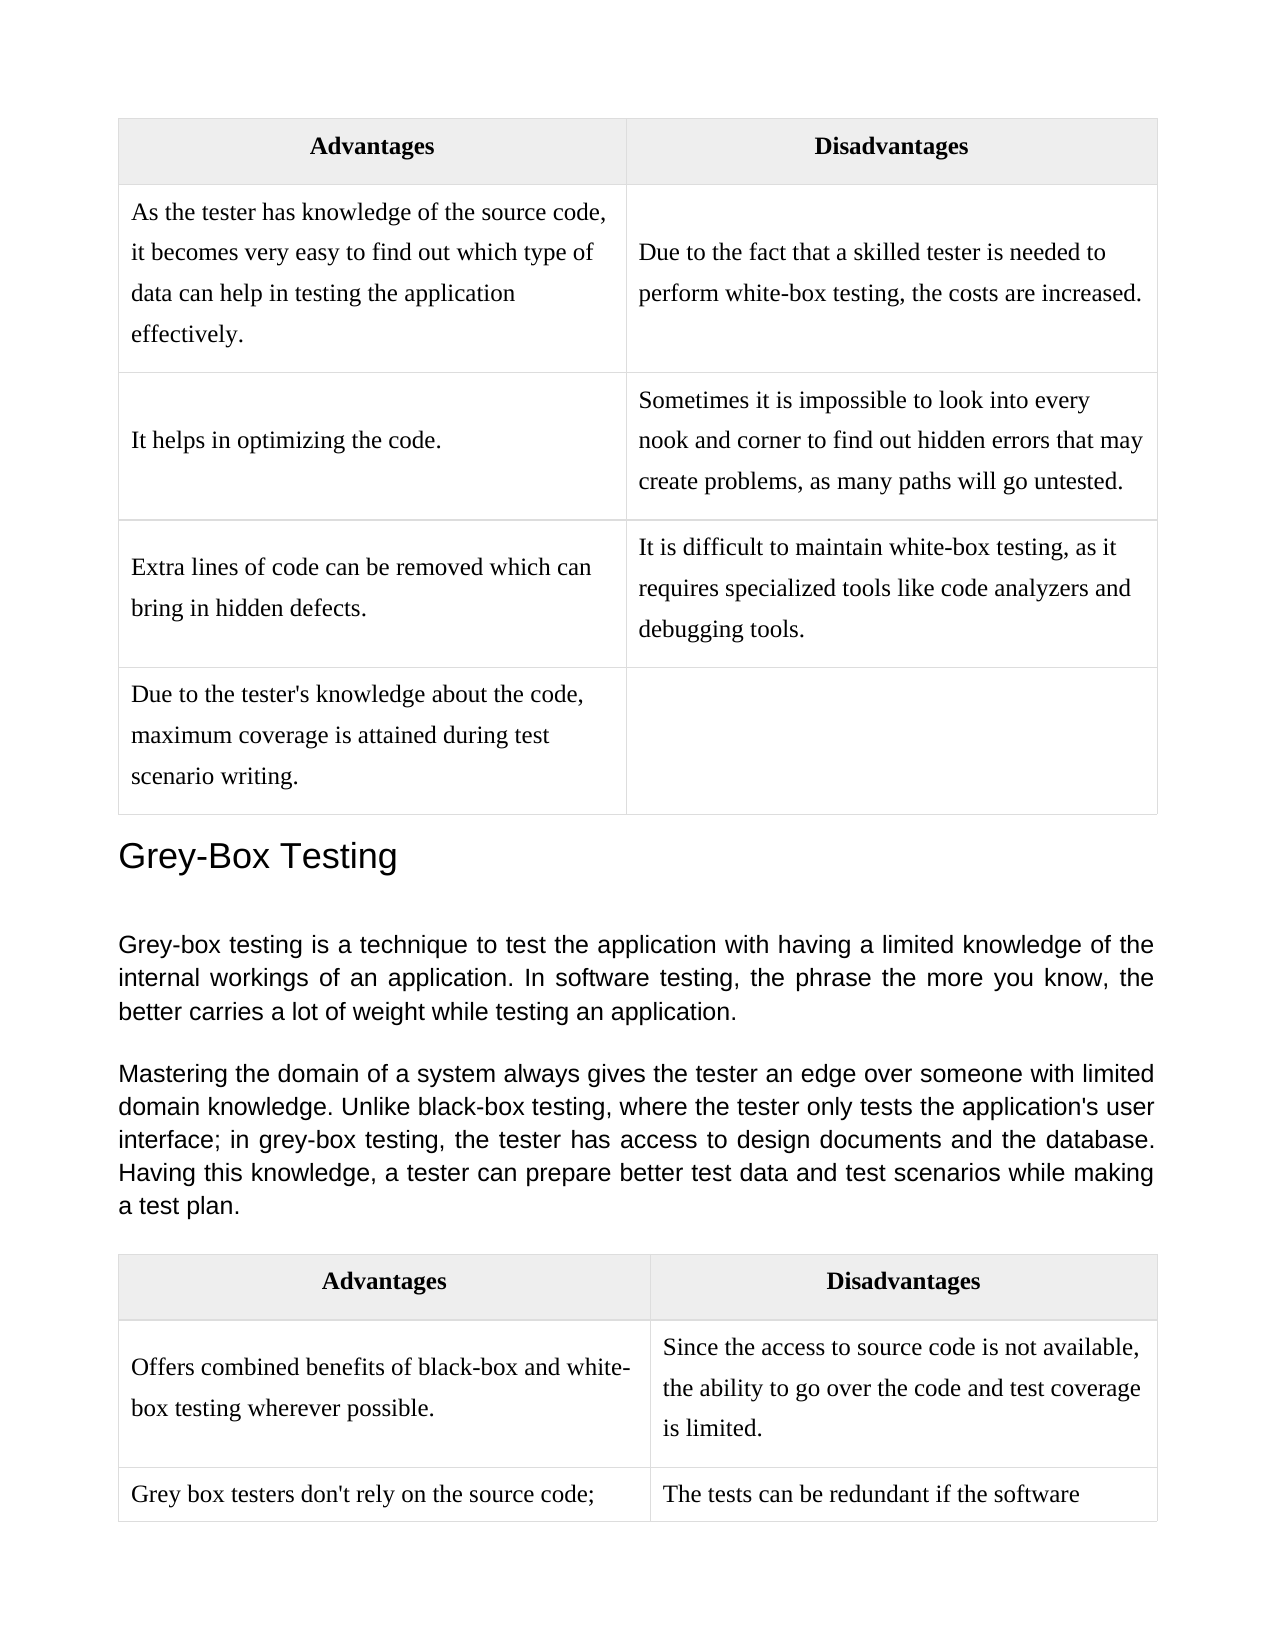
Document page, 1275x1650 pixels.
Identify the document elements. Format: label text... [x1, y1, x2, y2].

table_cell Since the access to source code is not available, the ability to go over the code and test coverage is limited. [651, 1321, 1157, 1467]
table_cell The tests can be redundant if the software [651, 1468, 1157, 1521]
table_cell As the tester has knowledge of the source code, it becomes very easy to find out which type of data can help in testing the application effectively. [119, 185, 626, 372]
text Grey-box testing is a technique to test the application with having a limited knowledge of the internal workings of an application. In software testing, the phrase the more you know, the better carries a lot of weight while testing an application. [118, 930, 1157, 1025]
table_cell It helps in optimizing the code. [119, 373, 626, 519]
table_cell Grey box testers don't rely on the source code; [119, 1468, 650, 1521]
table_header Advantages [119, 1255, 650, 1319]
table_header Disadvantages [651, 1255, 1157, 1319]
table_cell It is difficult to maintain white-box testing, as it requires specialized tools like code analyzers and debugging tools. [627, 521, 1157, 667]
table_header Advantages [119, 119, 626, 184]
table_cell [627, 668, 1157, 814]
table_header Disadvantages [627, 119, 1157, 184]
table_cell Sometimes it is impossible to look into every nook and corner to find out hidden errors that may create problems, as many paths will go untested. [627, 373, 1157, 519]
text Mastering the domain of a system always gives the tester an edge over someone with limited domain knowledge. Unlike black-box testing, where the tester only tests the application's user interface; in grey-box testing, the tester has access to design documents and the database. Having this knowledge, a tester can prepare better test data and test scenarios while making a test plan. [118, 1059, 1157, 1220]
table_cell Offers combined benefits of black-box and white-box testing wherever possible. [119, 1321, 650, 1467]
table_cell Due to the fact that a skilled tester is needed to perform white-box testing, the costs are increased. [627, 185, 1157, 372]
table_cell Due to the tester's knowledge about the code, maximum coverage is attained during test scenario writing. [119, 668, 626, 814]
subtitle Grey-Box Testing [118, 835, 1157, 877]
table_cell Extra lines of code can be removed which can bring in hidden defects. [119, 521, 626, 667]
